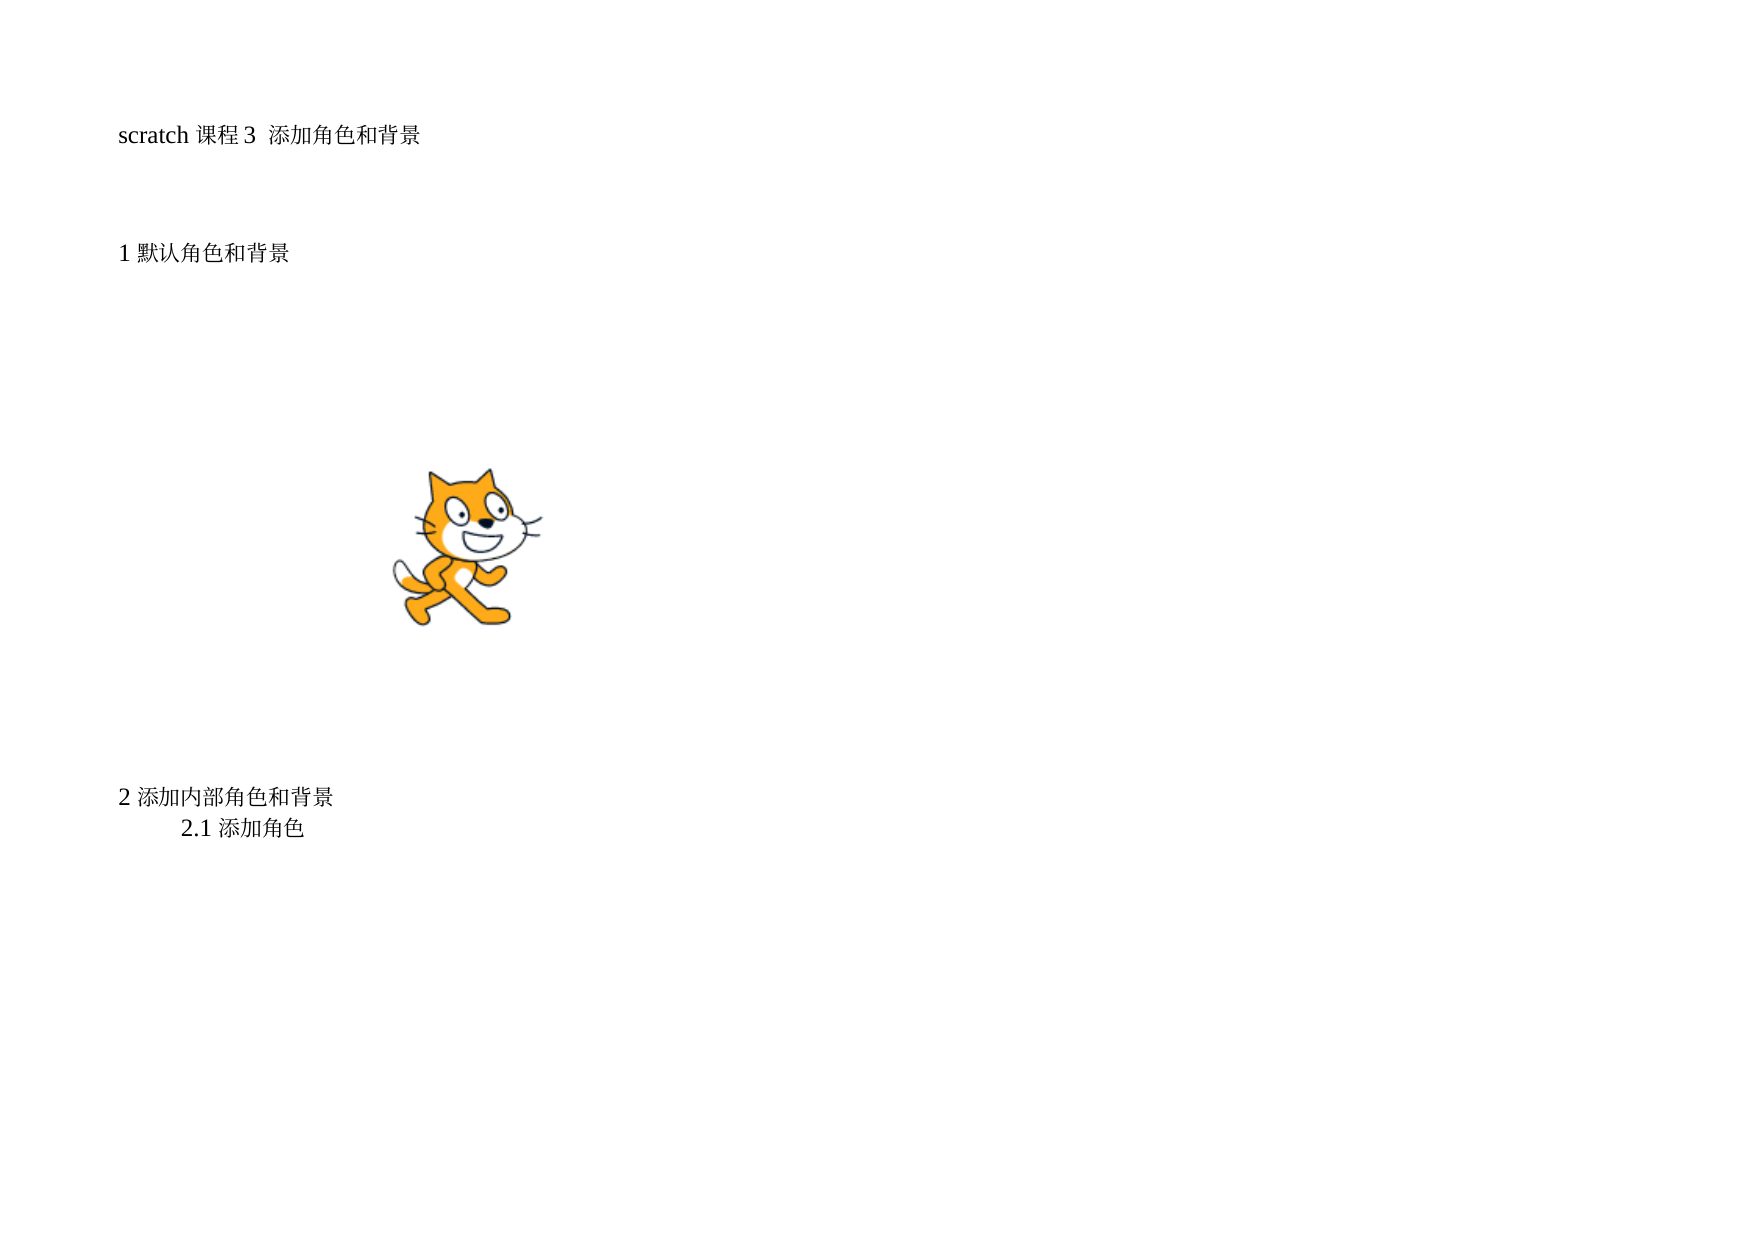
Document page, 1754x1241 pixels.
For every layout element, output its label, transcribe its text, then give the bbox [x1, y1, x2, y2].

picture [118, 267, 842, 780]
text 2 添加内部角色和背景 [118, 780, 1636, 811]
text 2.1 添加角色 [181, 811, 1636, 843]
text scratch 课程3 添加角色和背景 [118, 118, 1636, 149]
text 1 默认角色和背景 [118, 236, 1636, 267]
